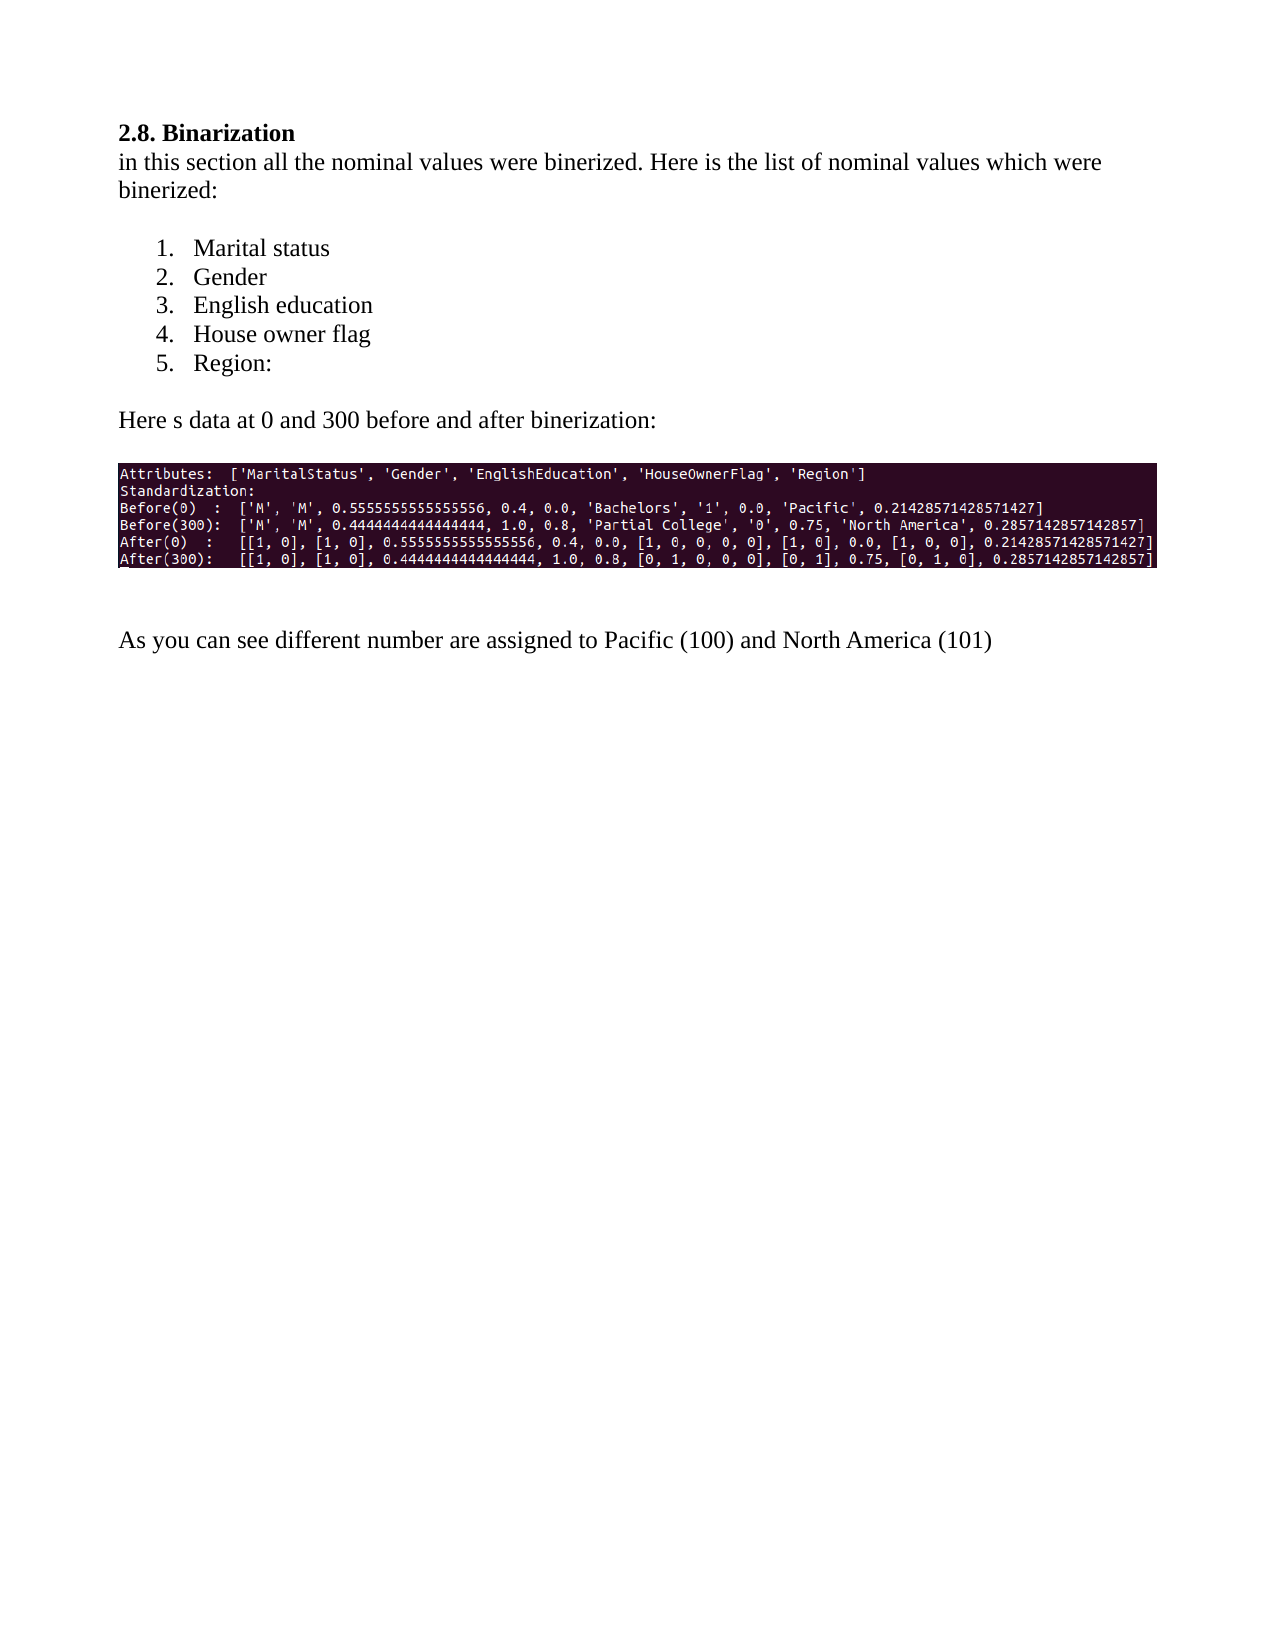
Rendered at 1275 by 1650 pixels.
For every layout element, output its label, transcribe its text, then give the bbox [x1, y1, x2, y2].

text in this section all the nominal values were binerized. Here is the list of nominal values which were binerized: [118, 147, 1157, 204]
text As you can see different number are assigned to Pacific (100) and North America (101) [118, 625, 1157, 654]
list English education [156, 291, 1157, 319]
list Marital status [156, 233, 1157, 262]
text 2.8. Binarization [118, 118, 1157, 147]
text Here s data at 0 and 300 before and after binerization: [118, 406, 1157, 434]
list Gender [156, 262, 1157, 291]
list Region: [156, 348, 1157, 377]
list House owner flag [156, 319, 1157, 348]
